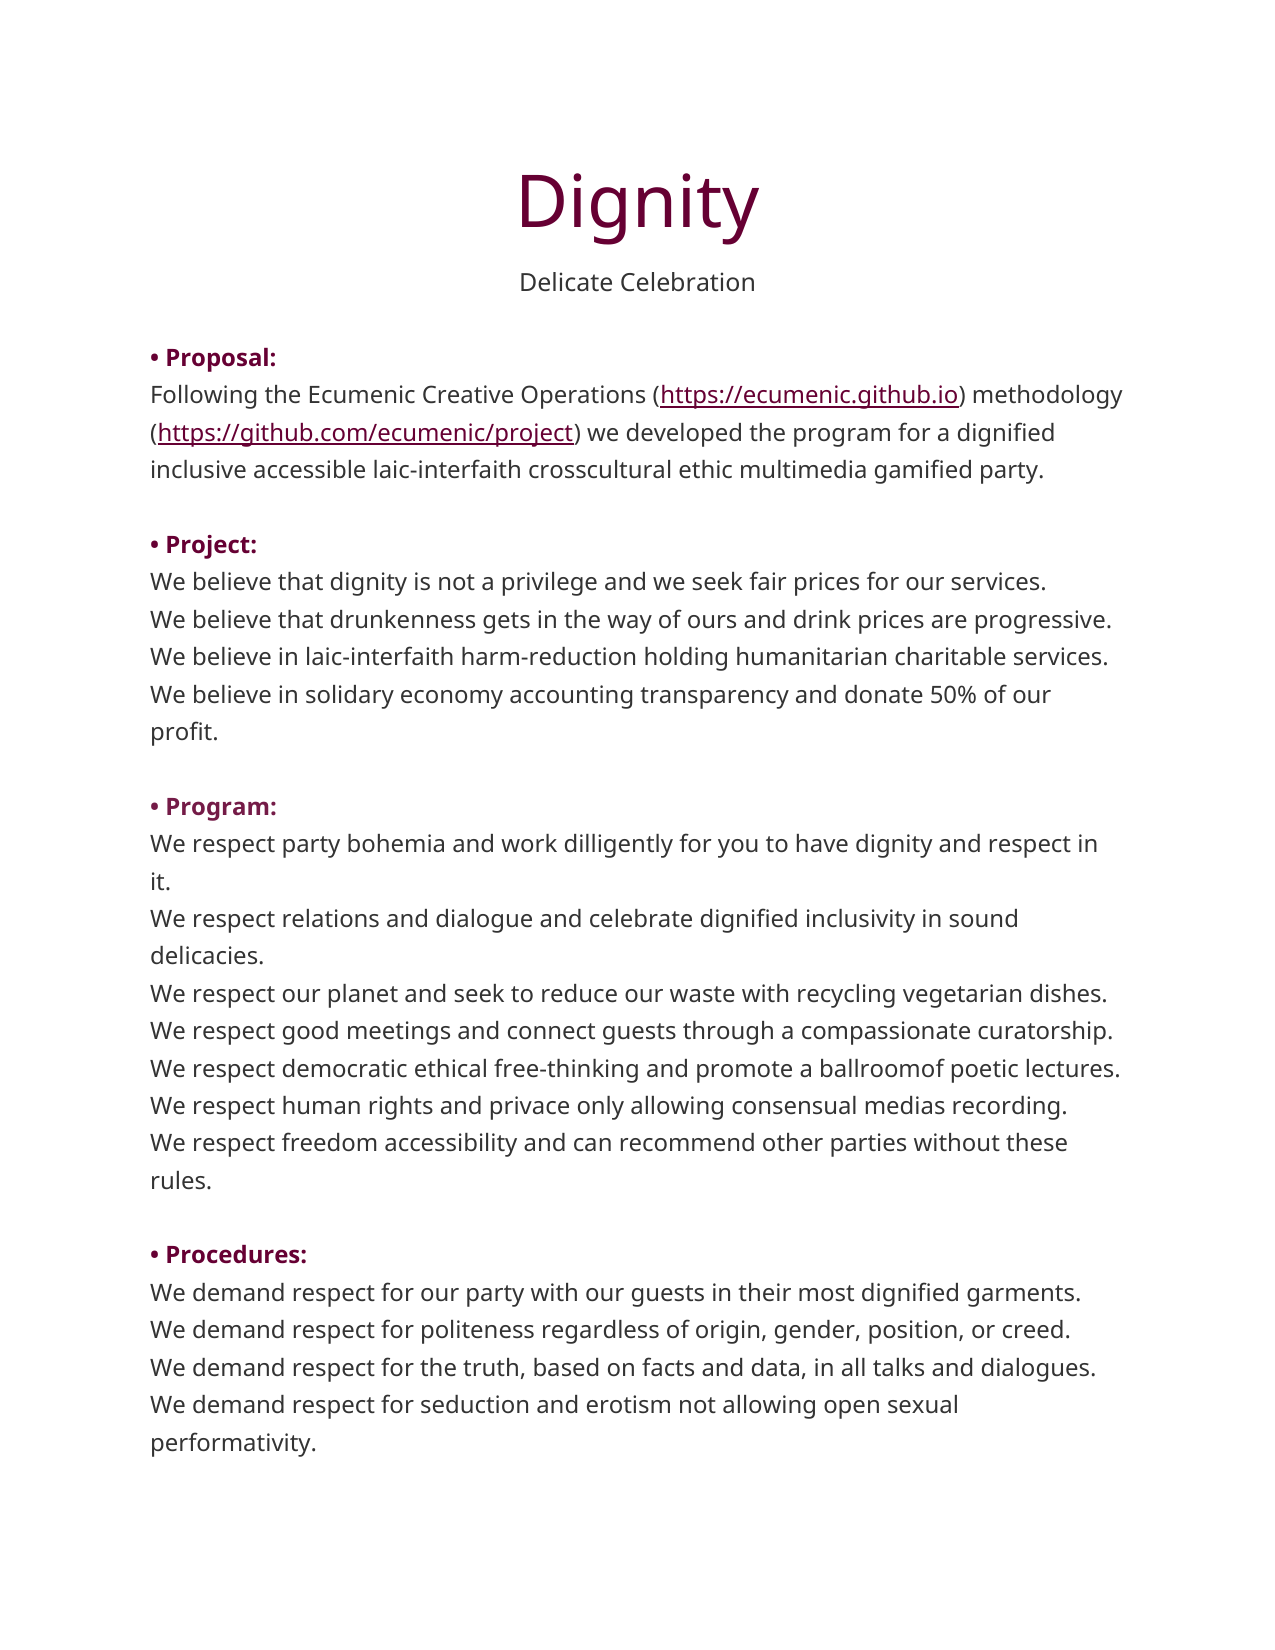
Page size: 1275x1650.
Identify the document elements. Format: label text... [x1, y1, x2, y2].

text Delicate Celebration [150, 264, 1125, 298]
text • Proposal: [150, 341, 1125, 373]
text Dignity [150, 150, 1125, 249]
text We respect party bohemia and work dilligently for you to have dignity and respect in it. [150, 827, 1125, 897]
text We respect democratic ethical free-thinking and promote a ballroomof poetic lectures. [150, 1051, 1125, 1084]
text • Procedures: [150, 1238, 1125, 1271]
text We respect our planet and seek to reduce our waste with recycling vegetarian dishes. [150, 977, 1125, 1009]
text We respect good meetings and connect guests through a compassionate curatorship. [150, 1014, 1125, 1047]
text We demand respect for the truth, based on facts and data, in all talks and dialogues. [150, 1351, 1125, 1383]
text We demand respect for seduction and erotism not allowing open sexual performativity. [150, 1388, 1125, 1458]
text We believe in solidary economy accounting transparency and donate 50% of our profit. [150, 677, 1125, 747]
text We respect relations and dialogue and celebrate dignified inclusivity in sound delicacies. [150, 902, 1125, 972]
text We demand respect for politeness regardless of origin, gender, position, or creed. [150, 1313, 1125, 1346]
text • Program: [150, 789, 1125, 822]
text We respect human rights and privace only allowing consensual medias recording. [150, 1089, 1125, 1121]
text We believe that drunkenness gets in the way of ours and drink prices are progressive. [150, 603, 1125, 635]
text We demand respect for our party with our guests in their most dignified garments. [150, 1276, 1125, 1308]
text We believe in laic-interfaith harm-reduction holding humanitarian charitable services. [150, 640, 1125, 673]
text We believe that dignity is not a privilege and we seek fair prices for our services. [150, 565, 1125, 598]
text We respect freedom accessibility and can recommend other parties without these rules. [150, 1126, 1125, 1196]
text • Project: [150, 528, 1125, 560]
text Following the Ecumenic Creative Operations (https://ecumenic.github.io) methodology (https://github.com/ecumenic/project) we developed the program for a dignified inclusive accessible laic-interfaith crosscultural ethic multimedia gamified party. [150, 378, 1125, 486]
